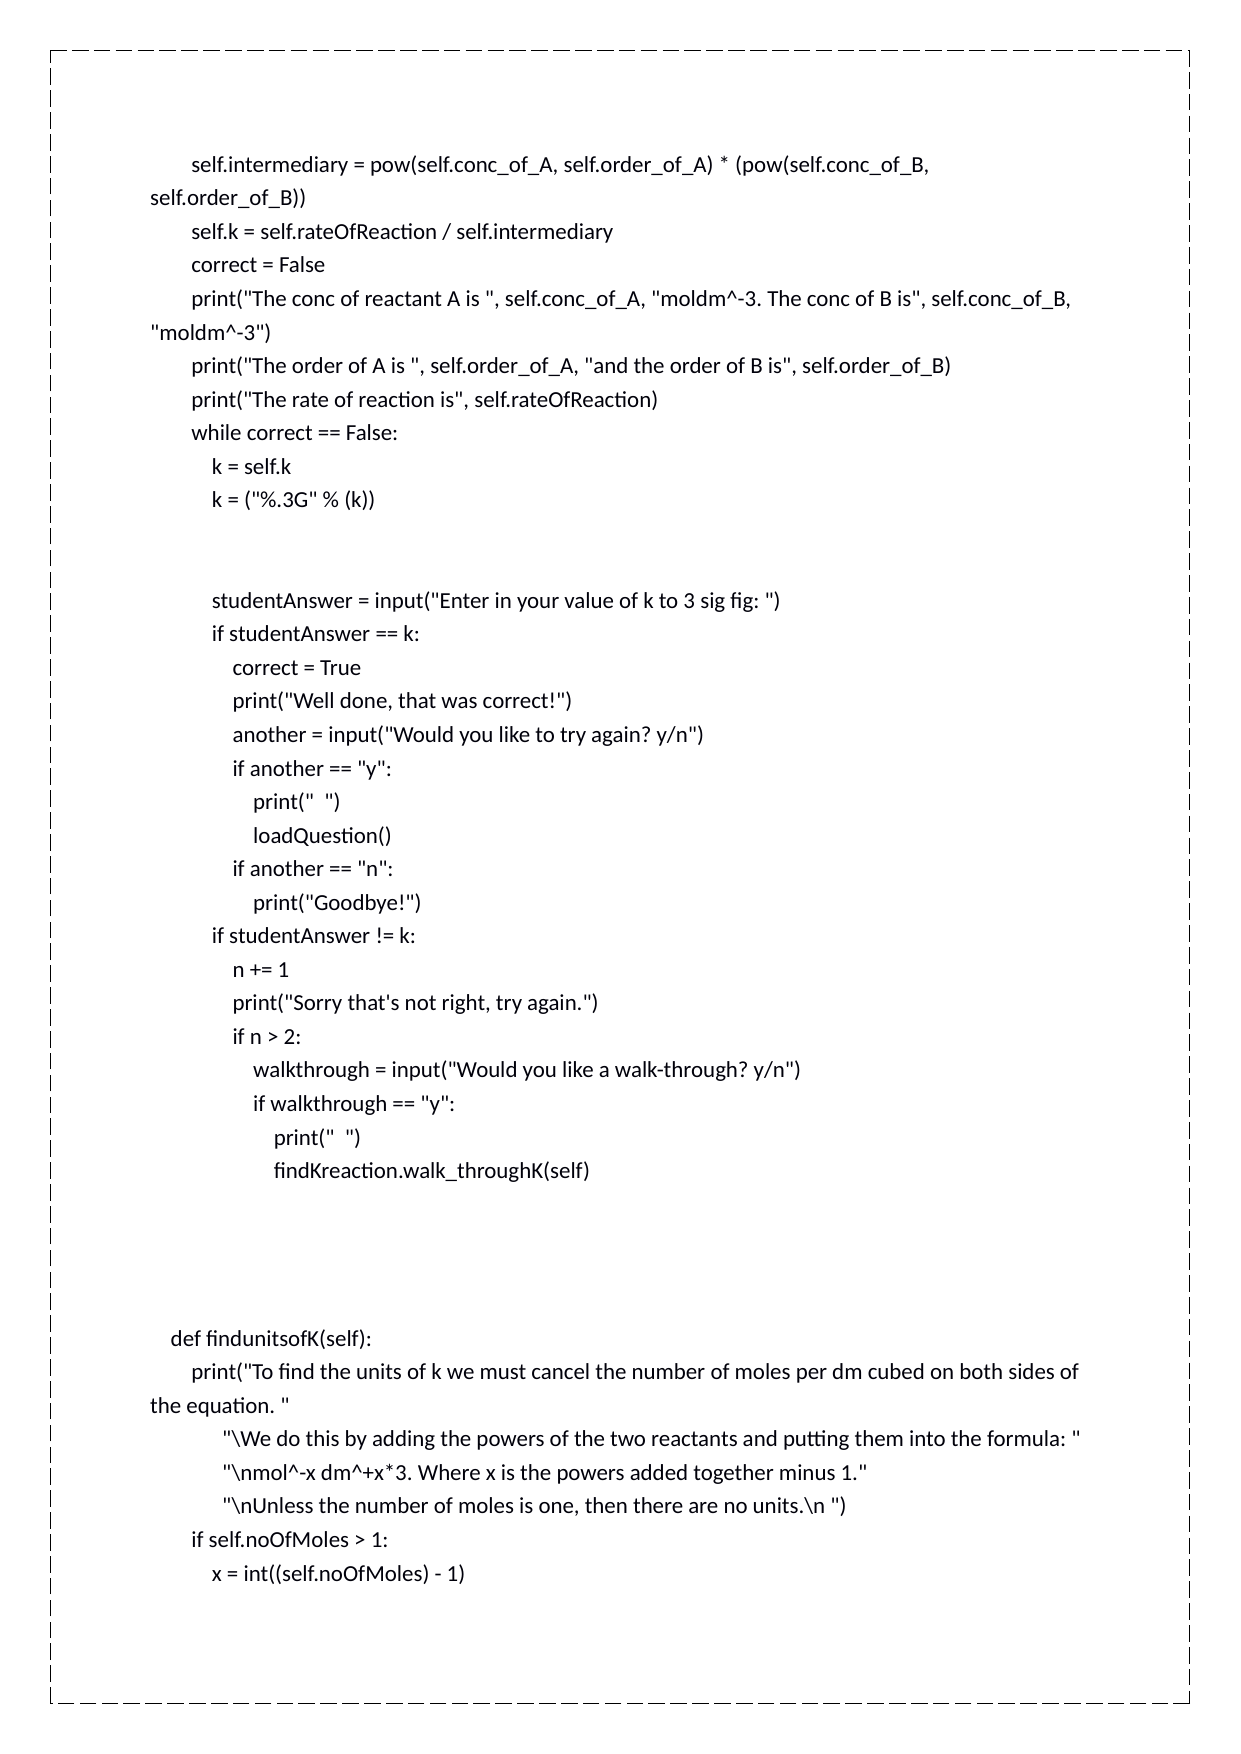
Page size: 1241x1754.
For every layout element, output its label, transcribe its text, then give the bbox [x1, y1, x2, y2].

text print("The order of A is ", self.order_of_A, "and the order of B is", self.order_of_B) [150, 351, 1090, 379]
text print("The rate of reaction is", self.rateOfReaction) [150, 385, 1090, 413]
text "\nmol^-x dm^+x*3. Where x is the powers added together minus 1." [150, 1458, 1090, 1486]
text print("The conc of reactant A is ", self.conc_of_A, "moldm^-3. The conc of B is", self.conc_of_B, "moldm^-3") [150, 284, 1090, 346]
text k = ("%.3G" % (k)) [150, 485, 1090, 513]
text print("To find the units of k we must cancel the number of moles per dm cubed on both sides of the equation. " [150, 1357, 1090, 1419]
text self.intermediary = pow(self.conc_of_A, self.order_of_A) * (pow(self.conc_of_B, self.order_of_B)) [150, 150, 1090, 212]
text studentAnswer = input("Enter in your value of k to 3 sig fig: ") [150, 586, 1090, 614]
text if walkthrough == "y": [150, 1089, 1090, 1117]
text x = int((self.noOfMoles) - 1) [150, 1559, 1090, 1587]
text print("Goodbye!") [150, 888, 1090, 916]
text "\nUnless the number of moles is one, then there are no units.\n ") [150, 1492, 1090, 1520]
text if another == "n": [150, 854, 1090, 882]
text print("Well done, that was correct!") [150, 687, 1090, 715]
text correct = False [150, 251, 1090, 279]
text while correct == False: [150, 418, 1090, 446]
text self.k = self.rateOfReaction / self.intermediary [150, 217, 1090, 245]
text print("Sorry that's not right, try again.") [150, 988, 1090, 1017]
text if self.noOfMoles > 1: [150, 1525, 1090, 1553]
text if n > 2: [150, 1022, 1090, 1050]
text def findunitsofK(self): [150, 1324, 1090, 1352]
text loadQuestion() [150, 821, 1090, 849]
text if another == "y": [150, 754, 1090, 782]
text walkthrough = input("Would you like a walk-through? y/n") [150, 1056, 1090, 1084]
text another = input("Would you like to try again? y/n") [150, 720, 1090, 748]
text n += 1 [150, 955, 1090, 983]
text findKreaction.walk_throughK(self) [150, 1156, 1090, 1184]
text correct = True [150, 653, 1090, 681]
text print(" ") [150, 787, 1090, 815]
text if studentAnswer != k: [150, 921, 1090, 949]
text print(" ") [150, 1123, 1090, 1151]
text if studentAnswer == k: [150, 619, 1090, 648]
text k = self.k [150, 452, 1090, 480]
text "\We do this by adding the powers of the two reactants and putting them into the formula: " [150, 1424, 1090, 1453]
